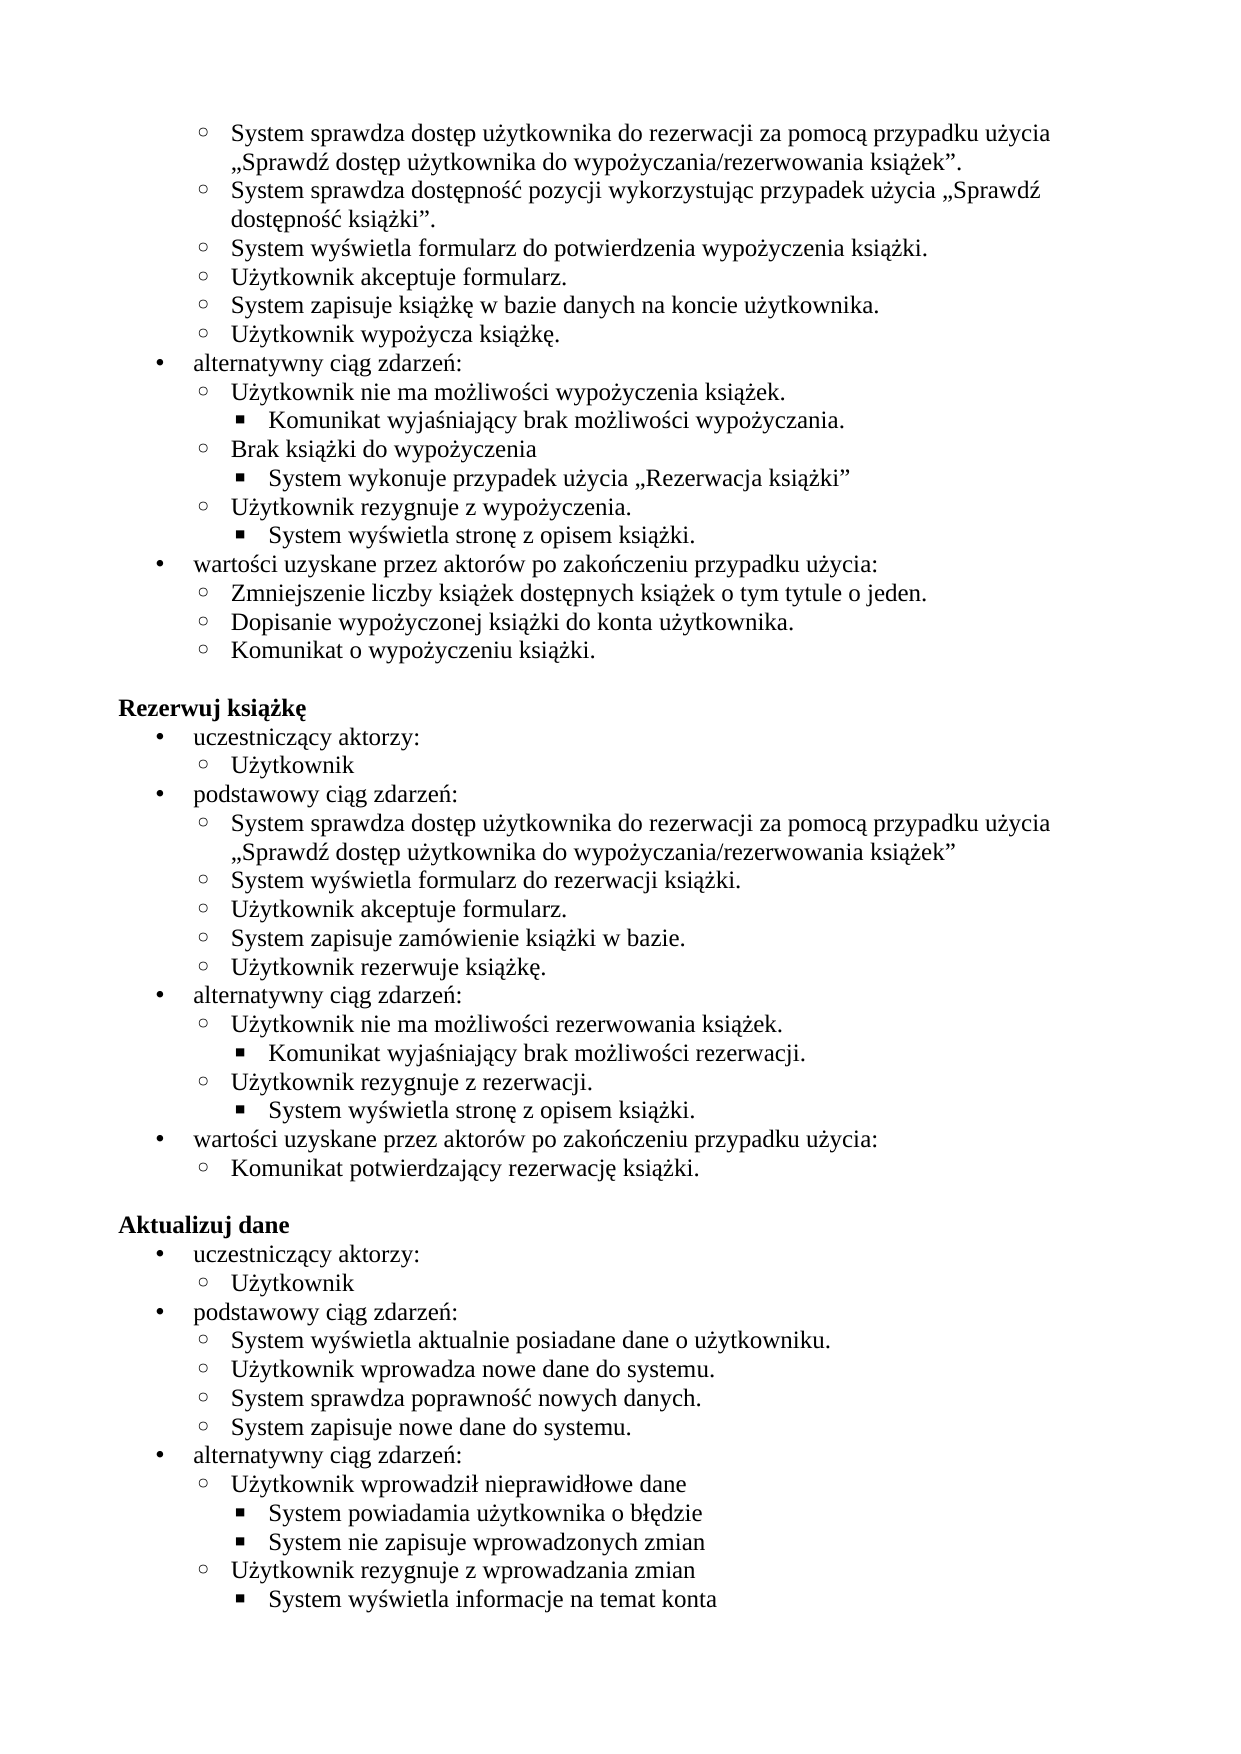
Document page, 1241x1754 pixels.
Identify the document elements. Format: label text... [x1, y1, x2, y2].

list Użytkownik akceptuje formularz. [193, 894, 1122, 923]
list System wyświetla formularz do potwierdzenia wypożyczenia książki. [193, 233, 1122, 262]
list Użytkownik rezygnuje z rezerwacji. [193, 1067, 1122, 1096]
list System sprawdza dostępność pozycji wykorzystując przypadek użycia „Sprawdź dostępność książki”. [193, 176, 1122, 233]
list System powiadamia użytkownika o błędzie [231, 1498, 1122, 1527]
list Brak książki do wypożyczenia [193, 434, 1122, 463]
list podstawowy ciąg zdarzeń: [156, 1297, 1122, 1326]
list Użytkownik akceptuje formularz. [193, 262, 1122, 291]
list System zapisuje zamówienie książki w bazie. [193, 923, 1122, 952]
list Użytkownik rezygnuje z wprowadzania zmian [193, 1556, 1122, 1584]
list System zapisuje książkę w bazie danych na koncie użytkownika. [193, 291, 1122, 319]
list uczestniczący aktorzy: [156, 1239, 1122, 1268]
list System wyświetla informacje na temat konta [231, 1584, 1122, 1613]
list Użytkownik rezygnuje z wypożyczenia. [193, 492, 1122, 521]
list Użytkownik nie ma możliwości rezerwowania książek. [193, 1009, 1122, 1038]
list System wyświetla aktualnie posiadane dane o użytkowniku. [193, 1326, 1122, 1354]
list Zmniejszenie liczby książek dostępnych książek o tym tytule o jeden. [193, 578, 1122, 607]
list alternatywny ciąg zdarzeń: [156, 981, 1122, 1009]
text Aktualizuj dane [118, 1211, 1122, 1239]
list Komunikat o wypożyczeniu książki. [193, 636, 1122, 664]
list Użytkownik rezerwuje książkę. [193, 952, 1122, 981]
list System wyświetla formularz do rezerwacji książki. [193, 866, 1122, 894]
list System wyświetla stronę z opisem książki. [231, 521, 1122, 549]
list System nie zapisuje wprowadzonych zmian [231, 1527, 1122, 1556]
list podstawowy ciąg zdarzeń: [156, 779, 1122, 808]
text Rezerwuj książkę [118, 693, 1122, 722]
list alternatywny ciąg zdarzeń: [156, 348, 1122, 377]
list Użytkownik wprowadza nowe dane do systemu. [193, 1354, 1122, 1383]
list System zapisuje nowe dane do systemu. [193, 1412, 1122, 1441]
list Komunikat wyjaśniający brak możliwości wypożyczania. [231, 406, 1122, 434]
list System wyświetla stronę z opisem książki. [231, 1096, 1122, 1124]
list wartości uzyskane przez aktorów po zakończeniu przypadku użycia: [156, 549, 1122, 578]
list alternatywny ciąg zdarzeń: [156, 1441, 1122, 1469]
list System sprawdza poprawność nowych danych. [193, 1383, 1122, 1412]
list System sprawdza dostęp użytkownika do rezerwacji za pomocą przypadku użycia „Sprawdź dostęp użytkownika do wypożyczania/rezerwowania książek” [193, 808, 1122, 866]
list Użytkownik [193, 1268, 1122, 1297]
list Dopisanie wypożyczonej książki do konta użytkownika. [193, 607, 1122, 636]
list System wykonuje przypadek użycia „Rezerwacja książki” [231, 463, 1122, 492]
list Użytkownik [193, 751, 1122, 779]
list uczestniczący aktorzy: [156, 722, 1122, 751]
list Użytkownik nie ma możliwości wypożyczenia książek. [193, 377, 1122, 406]
list Użytkownik wprowadził nieprawidłowe dane [193, 1469, 1122, 1498]
list Użytkownik wypożycza książkę. [193, 319, 1122, 348]
list wartości uzyskane przez aktorów po zakończeniu przypadku użycia: [156, 1124, 1122, 1153]
list System sprawdza dostęp użytkownika do rezerwacji za pomocą przypadku użycia „Sprawdź dostęp użytkownika do wypożyczania/rezerwowania książek”. [193, 118, 1122, 176]
list Komunikat potwierdzający rezerwację książki. [193, 1153, 1122, 1182]
list Komunikat wyjaśniający brak możliwości rezerwacji. [231, 1038, 1122, 1067]
